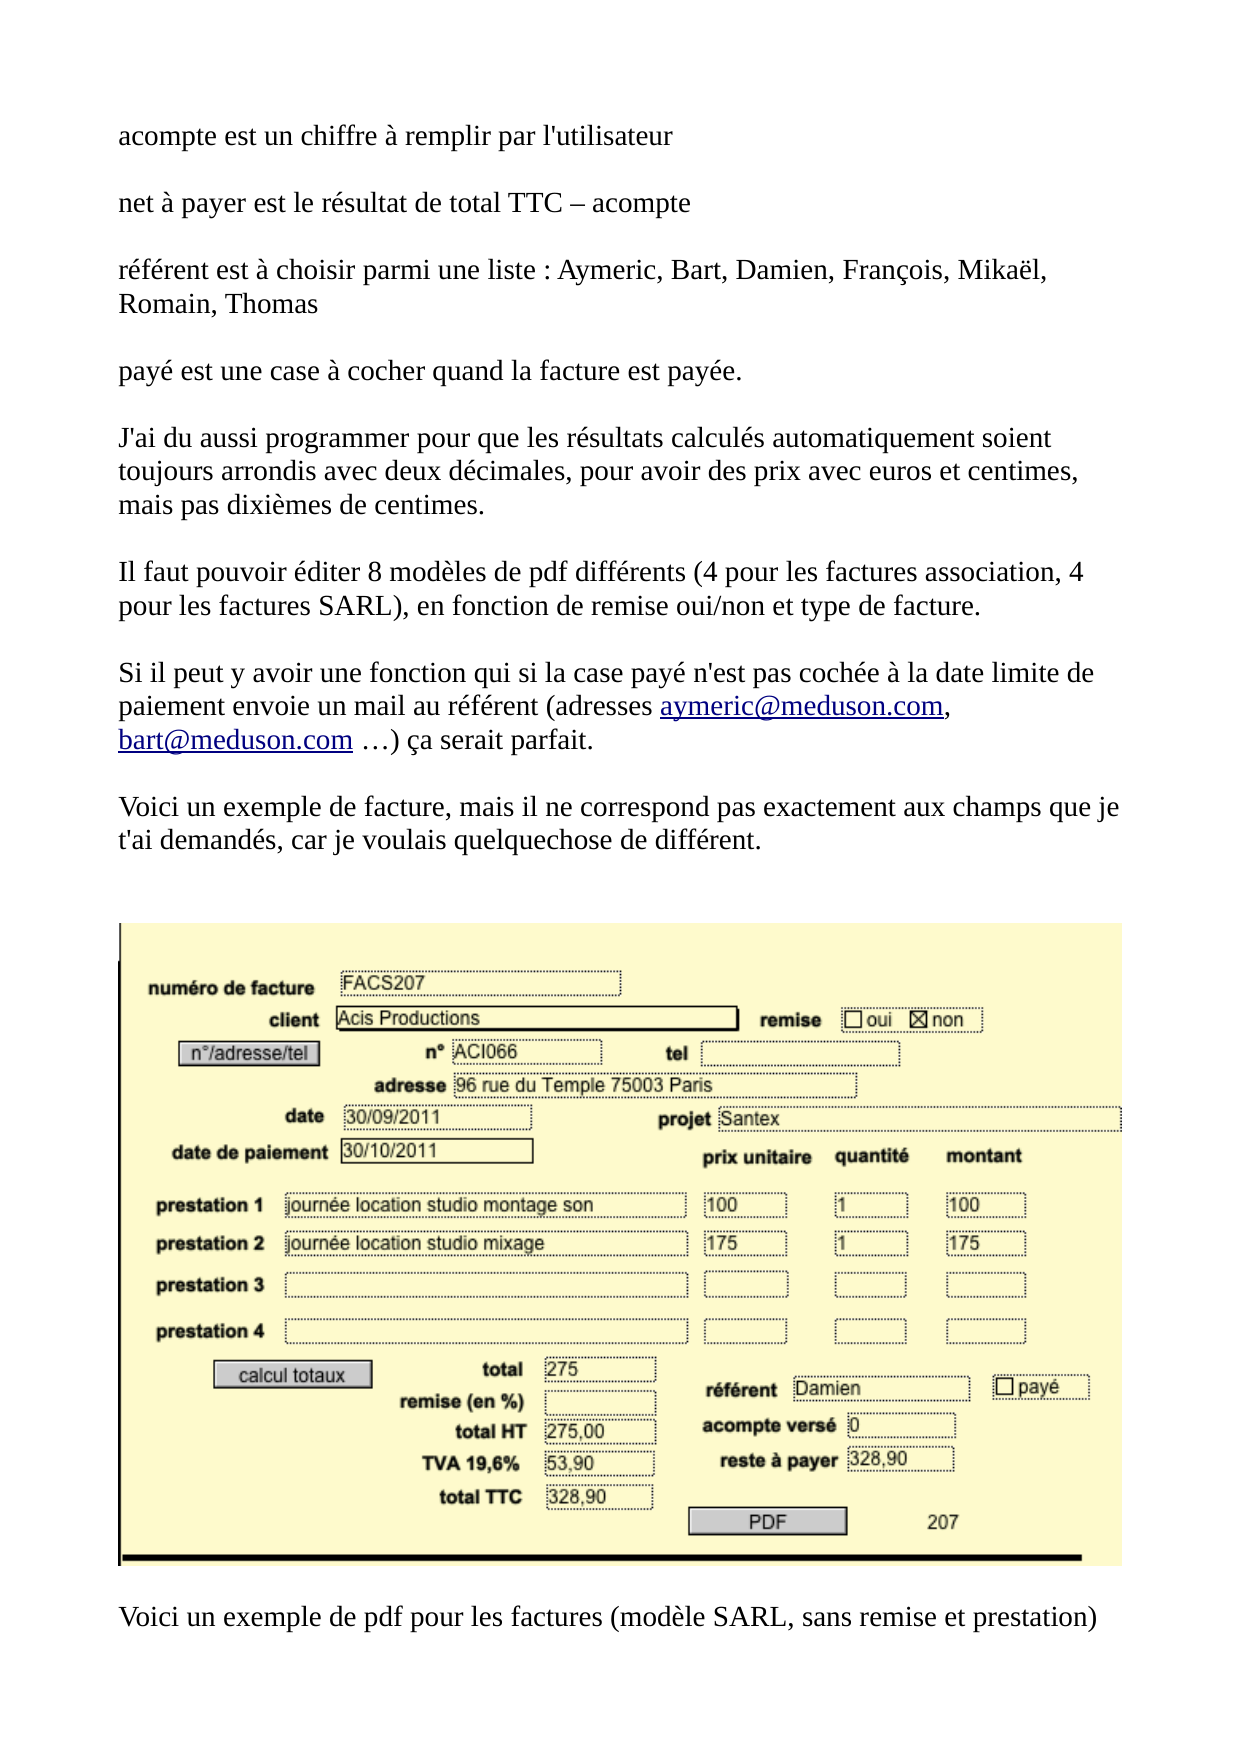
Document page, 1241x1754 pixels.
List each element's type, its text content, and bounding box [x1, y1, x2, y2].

text Il faut pouvoir éditer 8 modèles de pdf différents (4 pour les factures association, 4 pour les factures SARL), en fonction de remise oui/non et type de facture. [118, 554, 1122, 621]
text Voici un exemple de pdf pour les factures (modèle SARL, sans remise et prestation) [118, 1599, 1122, 1632]
text net à payer est le résultat de total TTC – acompte [118, 185, 1122, 219]
text référent est à choisir parmi une liste : Aymeric, Bart, Damien, François, Mikaël, Romain, Thomas [118, 252, 1122, 319]
text payé est une case à cocher quand la facture est payée. [118, 353, 1122, 386]
text J'ai du aussi programmer pour que les résultats calculés automatiquement soient toujours arrondis avec deux décimales, pour avoir des prix avec euros et centimes, mais pas dixièmes de centimes. [118, 420, 1122, 521]
picture [118, 923, 1122, 1566]
text acompte est un chiffre à remplir par l'utilisateur [118, 118, 1122, 152]
text Voici un exemple de facture, mais il ne correspond pas exactement aux champs que je t'ai demandés, car je voulais quelquechose de différent. [118, 789, 1122, 856]
text Si il peut y avoir une fonction qui si la case payé n'est pas cochée à la date limite de paiement envoie un mail au référent (adresses aymeric@meduson.com, bart@meduson.com …) ça serait parfait. [118, 655, 1122, 755]
